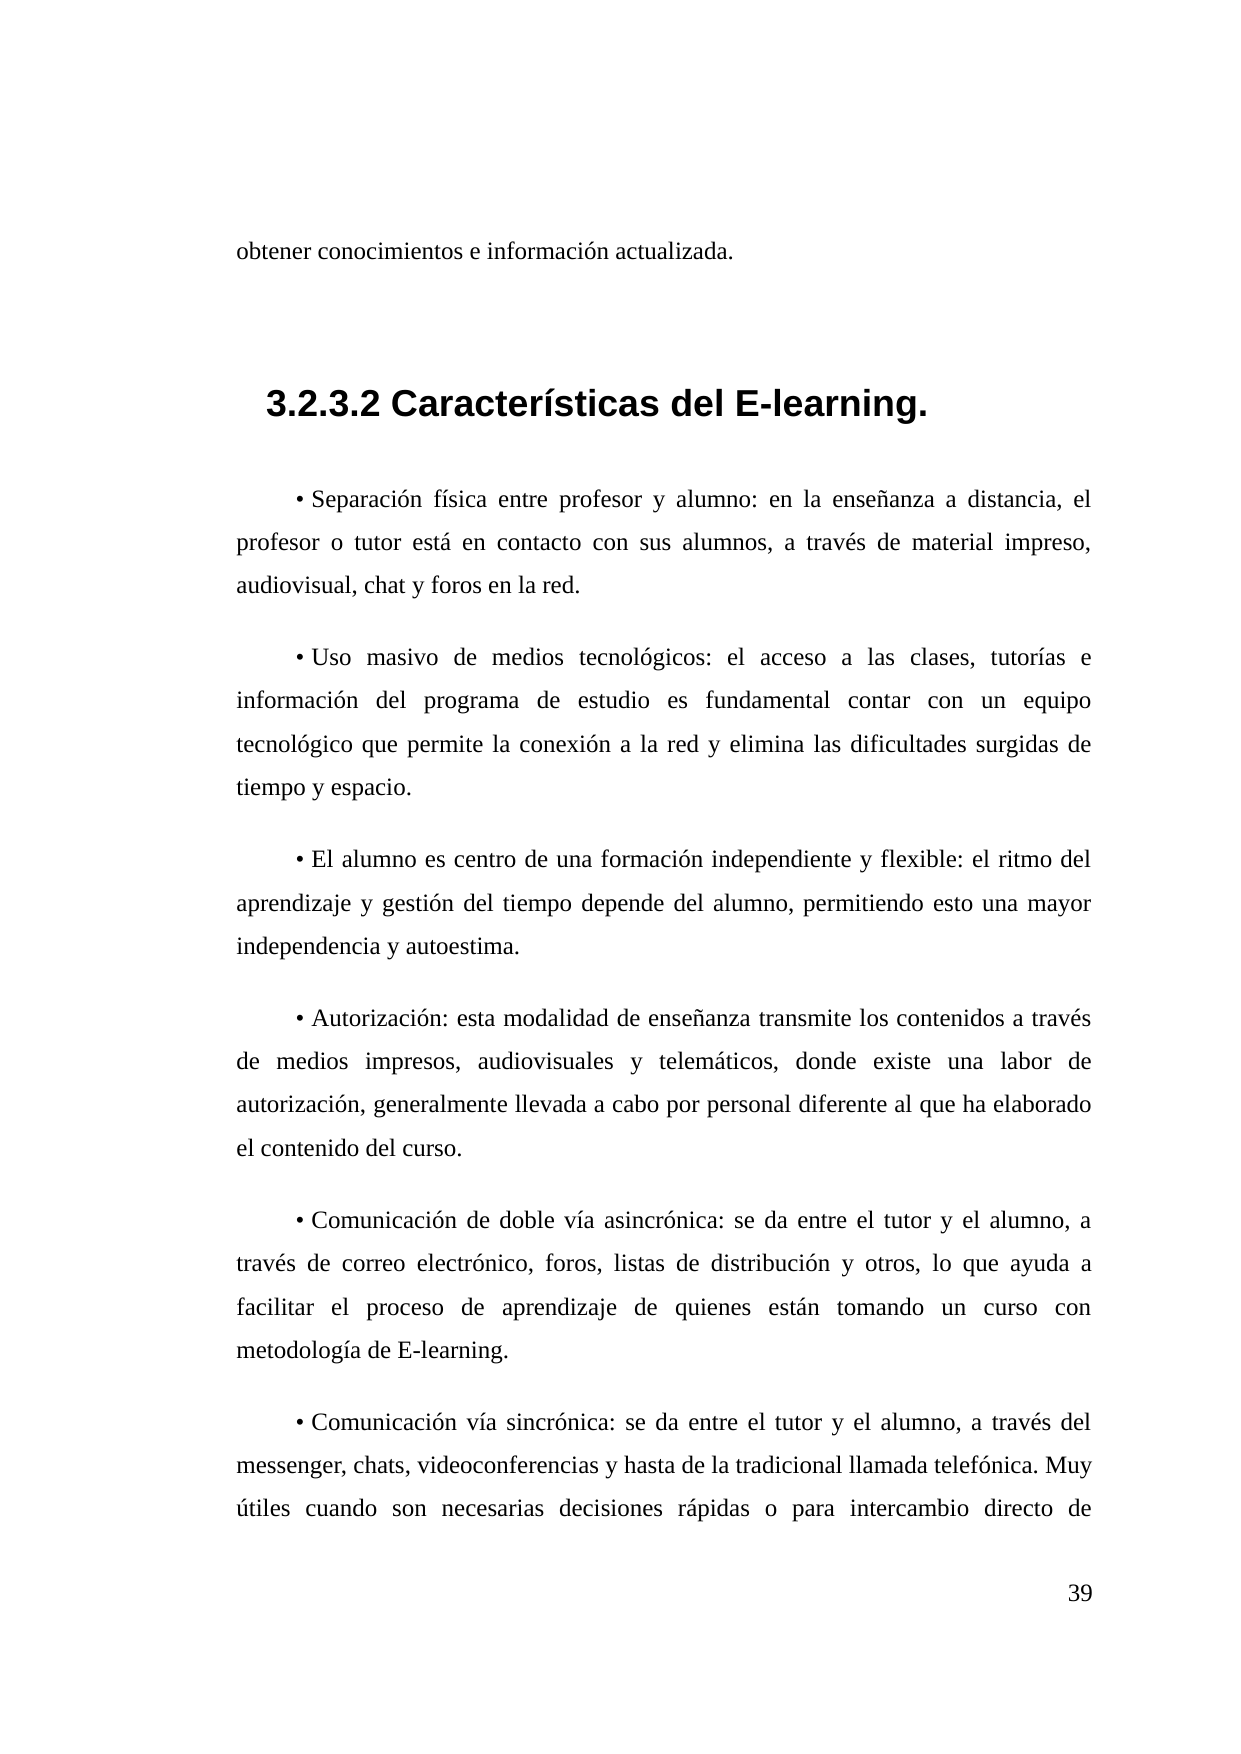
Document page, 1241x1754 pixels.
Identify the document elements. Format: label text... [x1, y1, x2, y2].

text • Uso masivo de medios tecnológicos: el acceso a las clases, tutorías e información del programa de estudio es fundamental contar con un equipo tecnológico que permite la conexión a la red y elimina las dificultades surgidas de tiempo y espacio. [236, 642, 1093, 801]
text • Comunicación de doble vía asincrónica: se da entre el tutor y el alumno, a través de correo electrónico, foros, listas de distribución y otros, lo que ayuda a facilitar el proceso de aprendizaje de quienes están tomando un curso con metodología de E-learning. [236, 1205, 1093, 1363]
text • El alumno es centro de una formación independiente y flexible: el ritmo del aprendizaje y gestión del tiempo depende del alumno, permitiendo esto una mayor independencia y autoestima. [236, 844, 1093, 959]
subtitle 3.2.3.2 Características del E-learning. [236, 381, 1093, 424]
text obtener conocimientos e información actualizada. [236, 236, 1093, 265]
text • Autorización: esta modalidad de enseñanza transmite los contenidos a través de medios impresos, audiovisuales y telemáticos, donde existe una labor de autorización, generalmente llevada a cabo por personal diferente al que ha elaborado el contenido del curso. [236, 1003, 1093, 1161]
text • Comunicación vía sincrónica: se da entre el tutor y el alumno, a través del messenger, chats, videoconferencias y hasta de la tradicional llamada telefónica. Muy útiles cuando son necesarias decisiones rápidas o para intercambio directo de [236, 1407, 1093, 1522]
text • Separación física entre profesor y alumno: en la enseñanza a distancia, el profesor o tutor está en contacto con sus alumnos, a través de material impreso, audiovisual, chat y foros en la red. [236, 484, 1093, 599]
